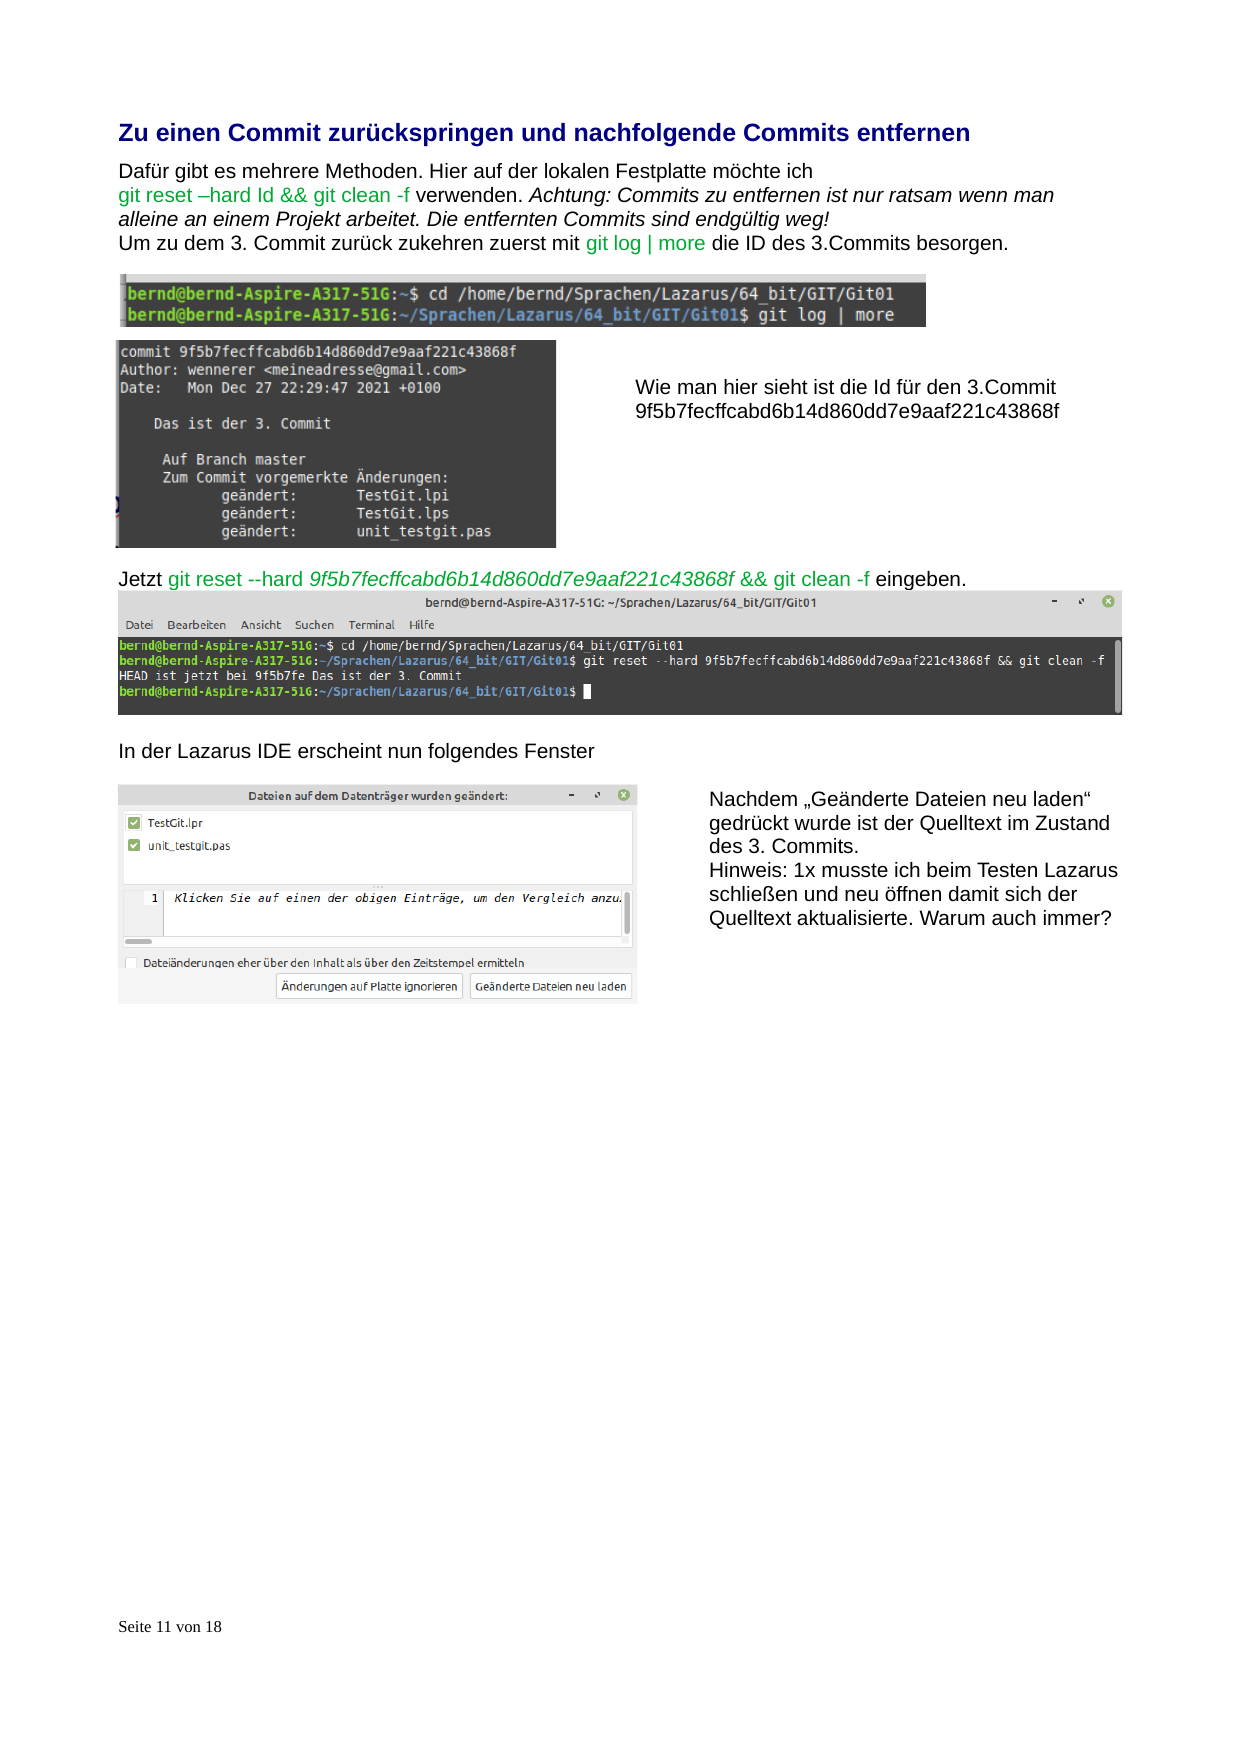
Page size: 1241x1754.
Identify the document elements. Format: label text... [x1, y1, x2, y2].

text git reset –hard Id && git clean -f verwenden. Achtung: Commits zu entfernen ist nur ratsam wenn man alleine an einem Projekt arbeitet. Die entfernten Commits sind endgültig weg! [118, 183, 1122, 231]
picture [118, 590, 1123, 715]
subtitle Zu einen Commit zurückspringen und nachfolgende Commits entfernen [118, 118, 1122, 147]
text Hinweis: 1x musste ich beim Testen Lazarus schließen und neu öffnen damit sich der Quelltext aktualisierte. Warum auch immer? [638, 858, 1122, 930]
text Nachdem „Geänderte Dateien neu laden“ gedrückt wurde ist der Quelltext im Zustand des 3. Commits. [638, 786, 1122, 858]
picture [119, 274, 926, 327]
text In der Lazarus IDE erscheint nun folgendes Fenster [118, 738, 1122, 762]
text Jetzt git reset --hard 9f5b7fecffcabd6b14d860dd7e9aaf221c43868f && git clean -f eingeben. [118, 567, 1122, 590]
picture [117, 784, 638, 1004]
text Wie man hier sieht ist die Id für den 3.Commit 9f5b7fecffcabd6b14d860dd7e9aaf221c43868f [557, 375, 1122, 423]
text Um zu dem 3. Commit zurück zukehren zuerst mit git log | more die ID des 3.Commits besorgen. [118, 231, 1122, 255]
picture [115, 340, 557, 548]
text Dafür gibt es mehrere Methoden. Hier auf der lokalen Festplatte möchte ich [118, 159, 1122, 183]
